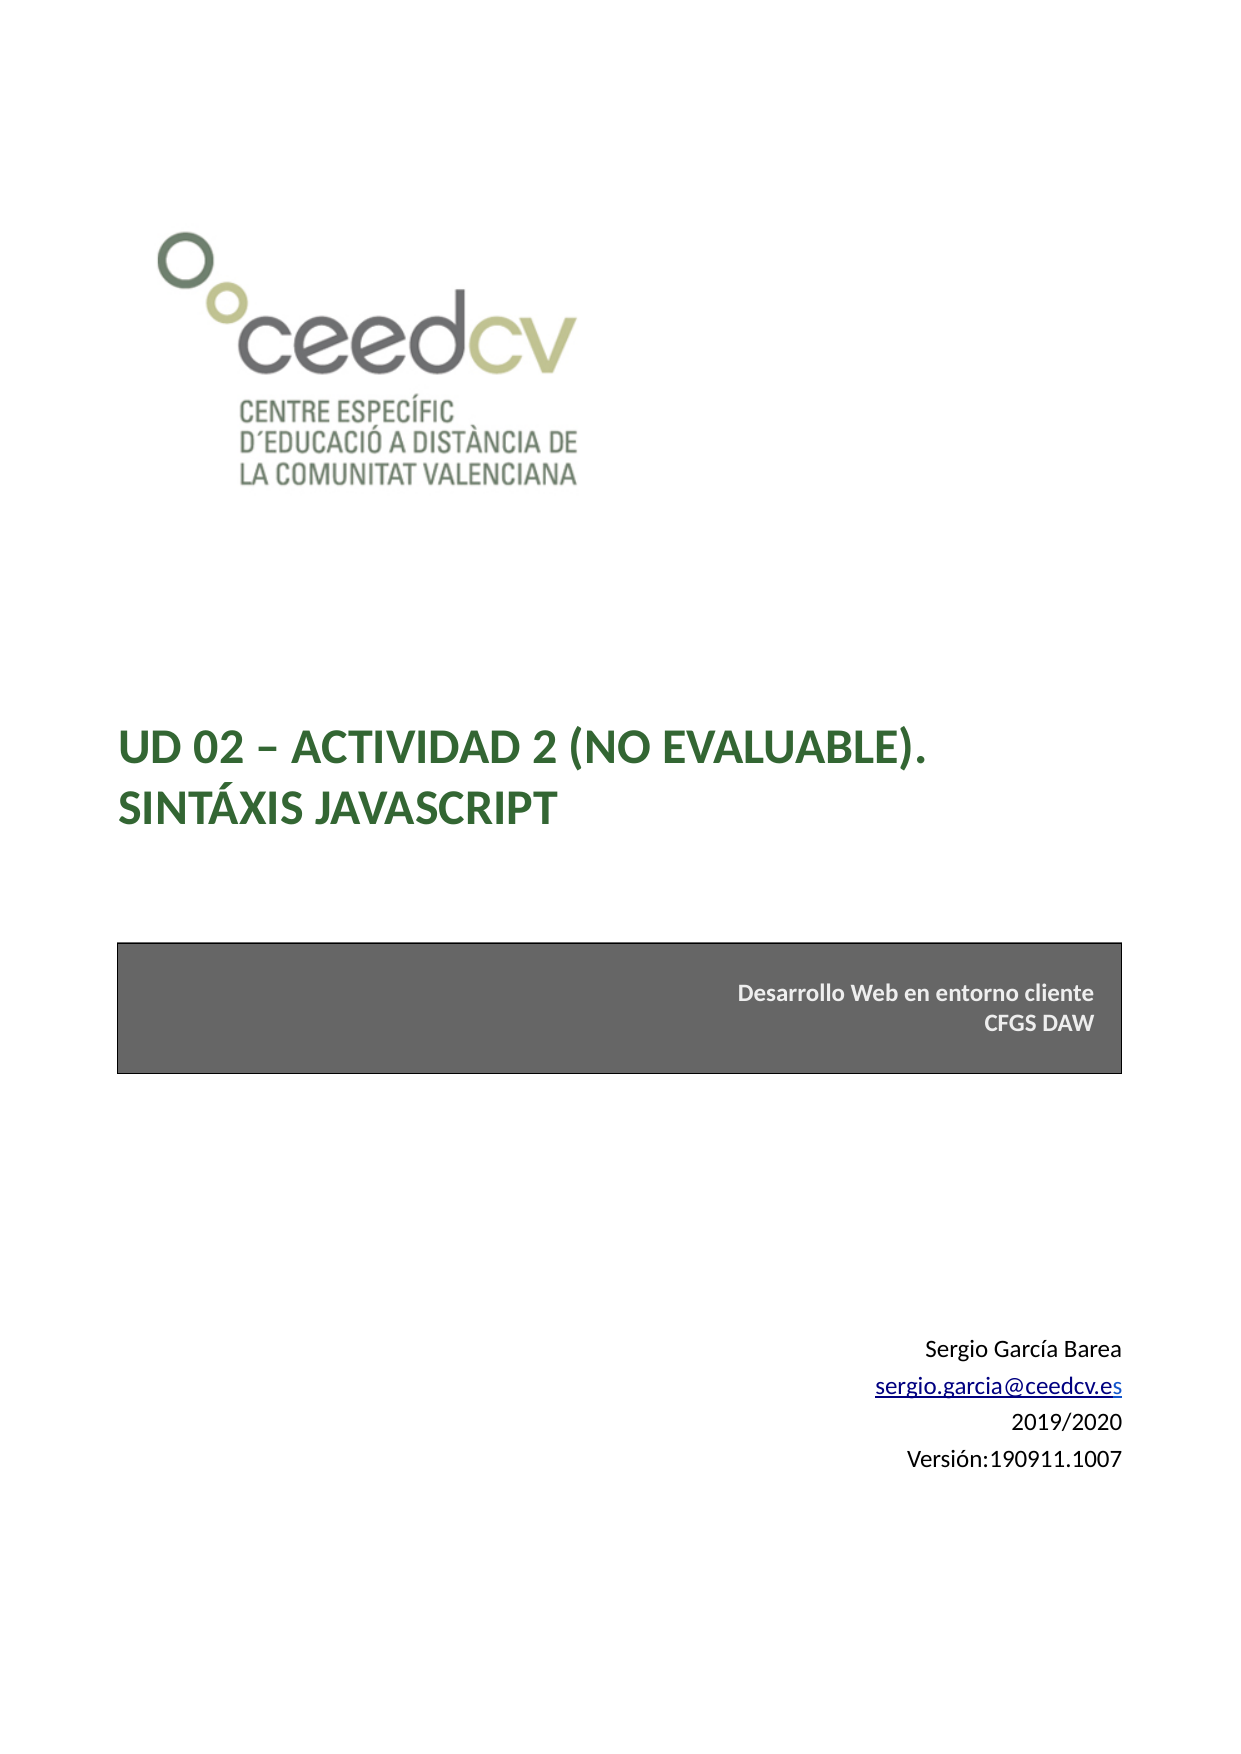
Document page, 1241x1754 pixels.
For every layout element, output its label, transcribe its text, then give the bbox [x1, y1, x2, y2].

text Desarrollo Web en entorno cliente [121, 977, 1094, 1007]
text Sintáxis Javascript [118, 776, 1122, 837]
text UD 02 – Actividad 2 (no evaluable). [118, 714, 1122, 776]
text CFGS DAW [121, 1007, 1094, 1038]
text sergio.garcia@ceedcv.es [231, 1370, 1122, 1400]
text Versión:190911.1007 [118, 1443, 1122, 1473]
text 2019/2020 [118, 1406, 1122, 1437]
picture [118, 204, 681, 514]
text Sergio García Barea [231, 1333, 1122, 1364]
